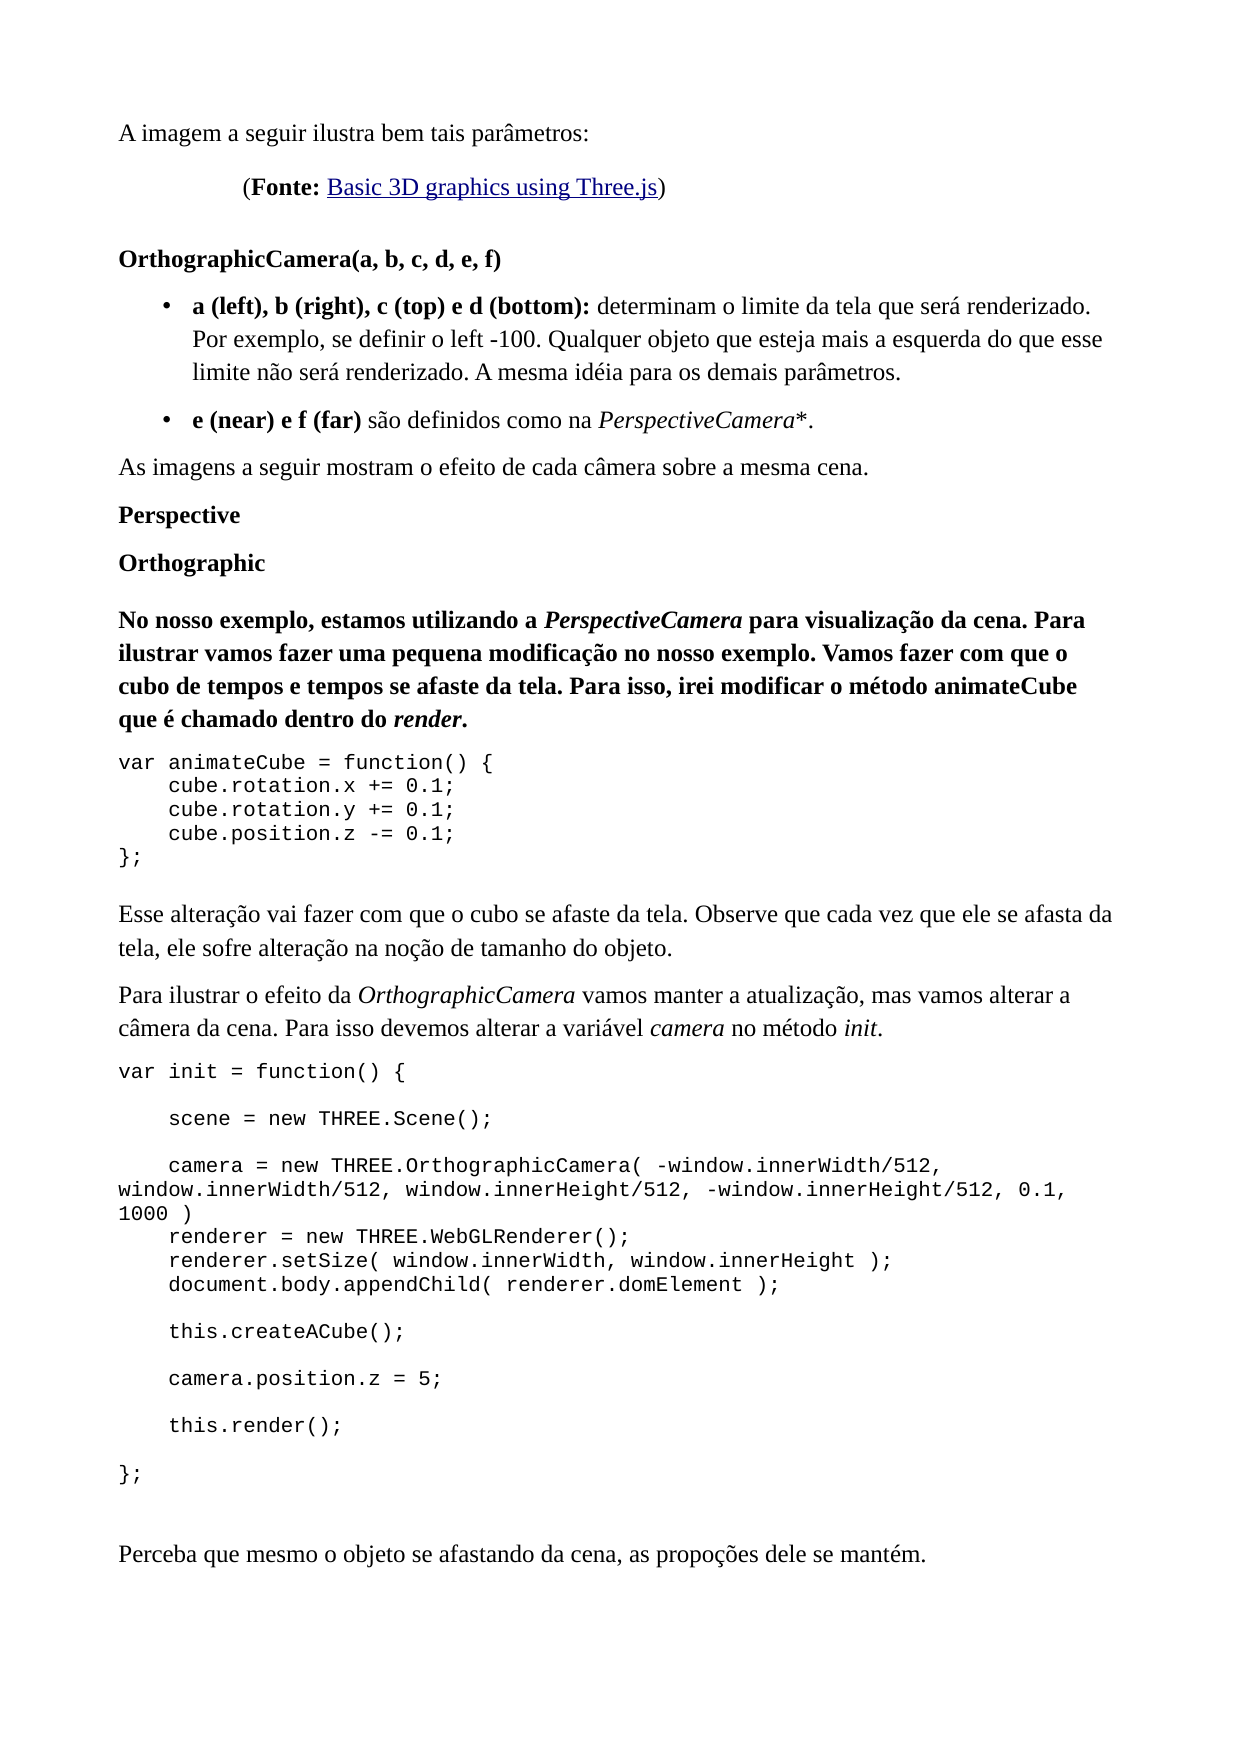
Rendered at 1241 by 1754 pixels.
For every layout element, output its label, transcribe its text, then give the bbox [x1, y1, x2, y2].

text No nosso exemplo, estamos utilizando a PerspectiveCamera para visualização da cena. Para ilustrar vamos fazer uma pequena modificação no nosso exemplo. Vamos fazer com que o cubo de tempos e tempos se afaste da tela. Para isso, irei modificar o método animateCube que é chamado dentro do render. [118, 605, 1122, 733]
text As imagens a seguir mostram o efeito de cada câmera sobre a mesma cena. [118, 452, 1122, 481]
text cube.rotation.y += 0.1; [118, 799, 1122, 823]
list a (left), b (right), c (top) e d (bottom): determinam o limite da tela que será renderizado. Por exemplo, se definir o left -100. Qualquer objeto que esteja mais a esquerda do que esse limite não será renderizado. A mesma idéia para os demais parâmetros. [162, 291, 1122, 386]
text OrthographicCamera(a, b, c, d, e, f) [118, 244, 1122, 272]
text scene = new THREE.Scene(); [118, 1108, 1122, 1132]
text cube.position.z -= 0.1; [118, 823, 1122, 846]
text this.render(); [118, 1416, 1122, 1439]
list e (near) e f (far) são definidos como na PerspectiveCamera*. [162, 405, 1122, 434]
text var init = function() { [118, 1061, 1122, 1084]
text Perceba que mesmo o objeto se afastando da cena, as propoções dele se mantém. [118, 1539, 1122, 1568]
text renderer = new THREE.WebGLRenderer(); [118, 1226, 1122, 1250]
text }; [118, 1463, 1122, 1486]
text cube.rotation.x += 0.1; [118, 776, 1122, 799]
text camera = new THREE.OrthographicCamera( -window.innerWidth/512, window.innerWidth/512, window.innerHeight/512, -window.innerHeight/512, 0.1, 1000 ) [118, 1155, 1122, 1226]
text camera.position.z = 5; [118, 1368, 1122, 1392]
text var animateCube = function() { [118, 752, 1122, 776]
text }; [118, 846, 1122, 870]
text (Fonte: Basic 3D graphics using Three.js) [118, 166, 1122, 225]
text A imagem a seguir ilustra bem tais parâmetros: [118, 118, 1122, 147]
text renderer.setSize( window.innerWidth, window.innerHeight ); [118, 1250, 1122, 1274]
text Esse alteração vai fazer com que o cubo se afaste da tela. Observe que cada vez que ele se afasta da tela, ele sofre alteração na noção de tamanho do objeto. [118, 899, 1122, 961]
text document.body.appendChild( renderer.domElement ); [118, 1274, 1122, 1297]
text this.createACube(); [118, 1321, 1122, 1344]
text Orthographic [118, 548, 1122, 576]
text Perspective [118, 500, 1122, 529]
text Para ilustrar o efeito da OrthographicCamera vamos manter a atualização, mas vamos alterar a câmera da cena. Para isso devemos alterar a variável camera no método init. [118, 980, 1122, 1042]
